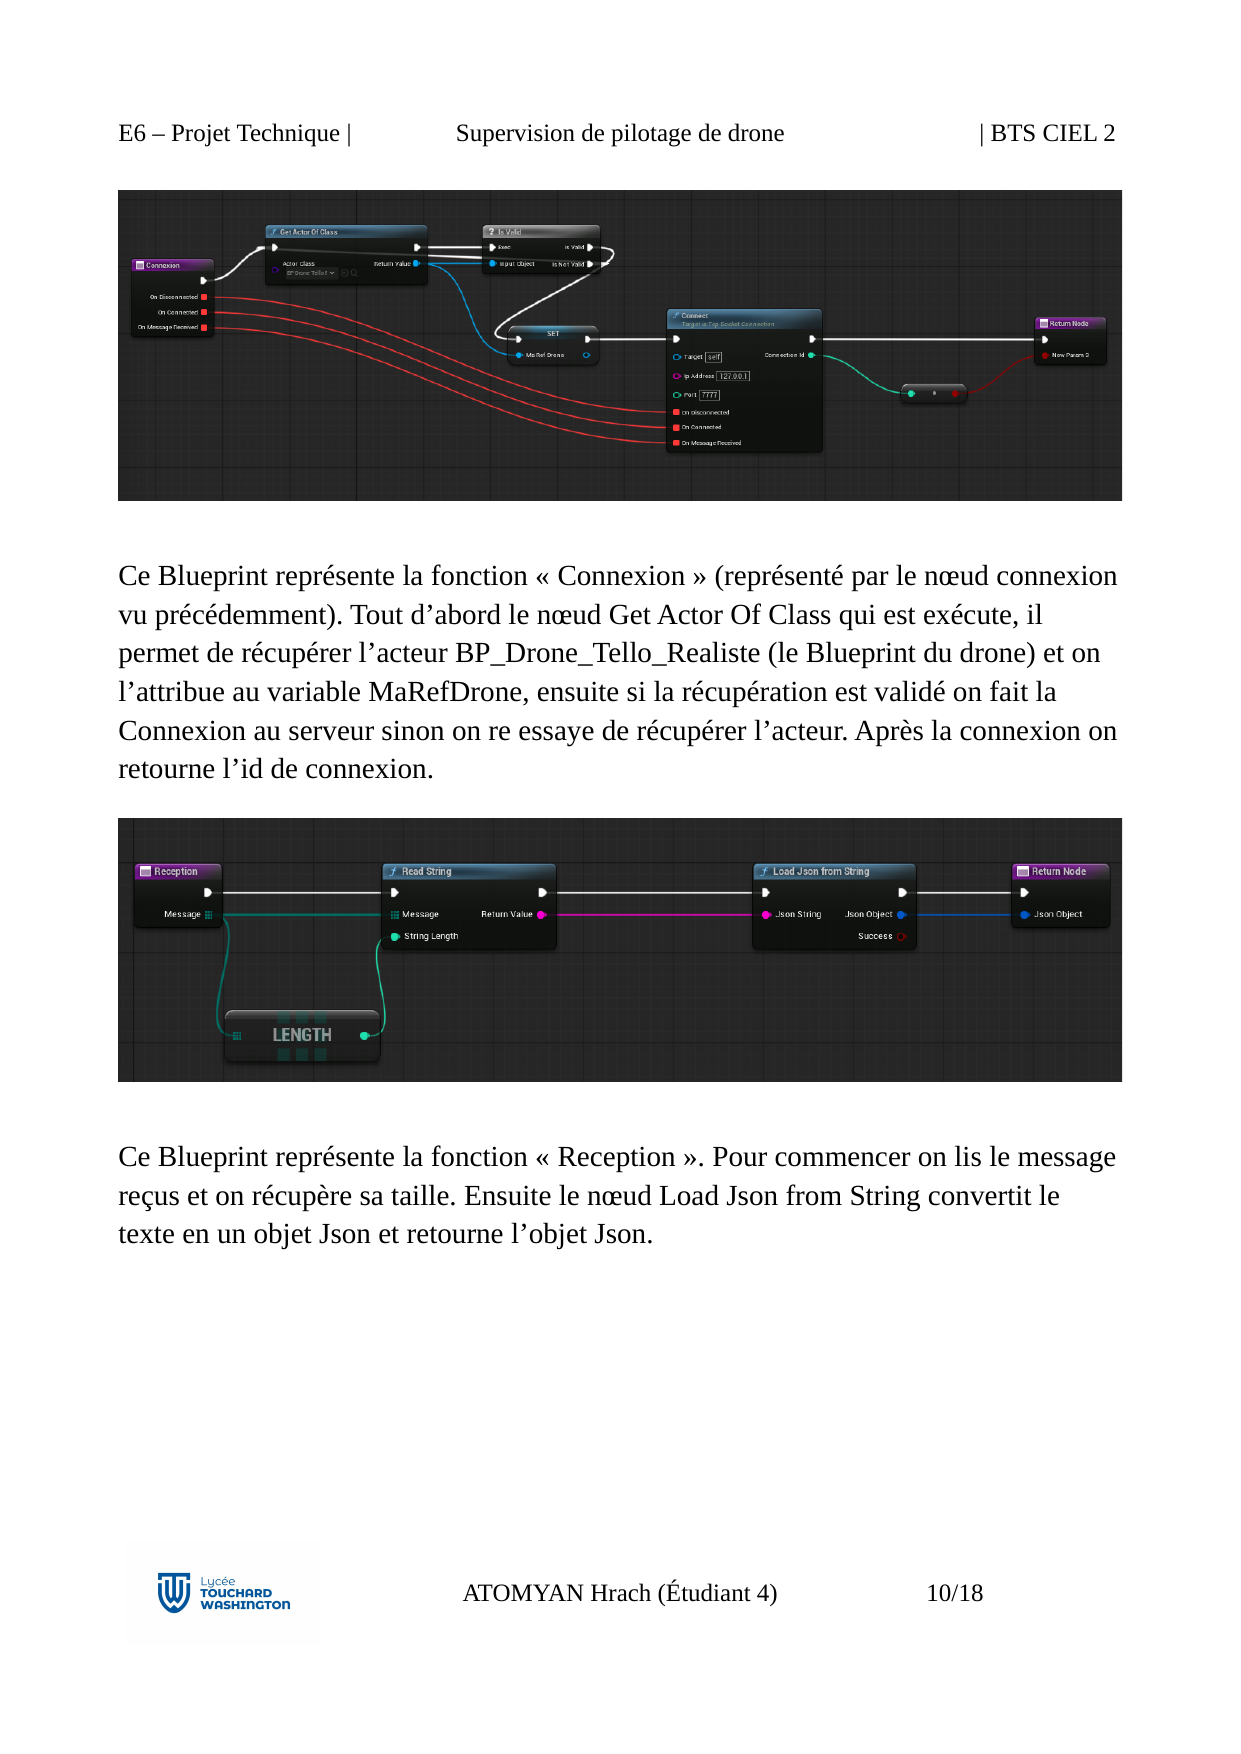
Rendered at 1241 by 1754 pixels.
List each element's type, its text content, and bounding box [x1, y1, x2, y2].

picture [118, 190, 1123, 501]
text Ce Blueprint représente la fonction « Reception ». Pour commencer on lis le message reçus et on récupère sa taille. Ensuite le nœud Load Json from String convertit le texte en un objet Json et retourne l’objet Json. [118, 1139, 1122, 1250]
picture [118, 818, 1123, 1082]
picture [126, 1541, 322, 1645]
text Ce Blueprint représente la fonction « Connexion » (représenté par le nœud connexion vu précédemment). Tout d’abord le nœud Get Actor Of Class qui est exécute, il permet de récupérer l’acteur BP_Drone_Tello_Realiste (le Blueprint du drone) et on l’attribue au variable MaRefDrone, ensuite si la récupération est validé on fait la Connexion au serveur sinon on re essaye de récupérer l’acteur. Après la connexion on retourne l’id de connexion. [118, 558, 1122, 785]
